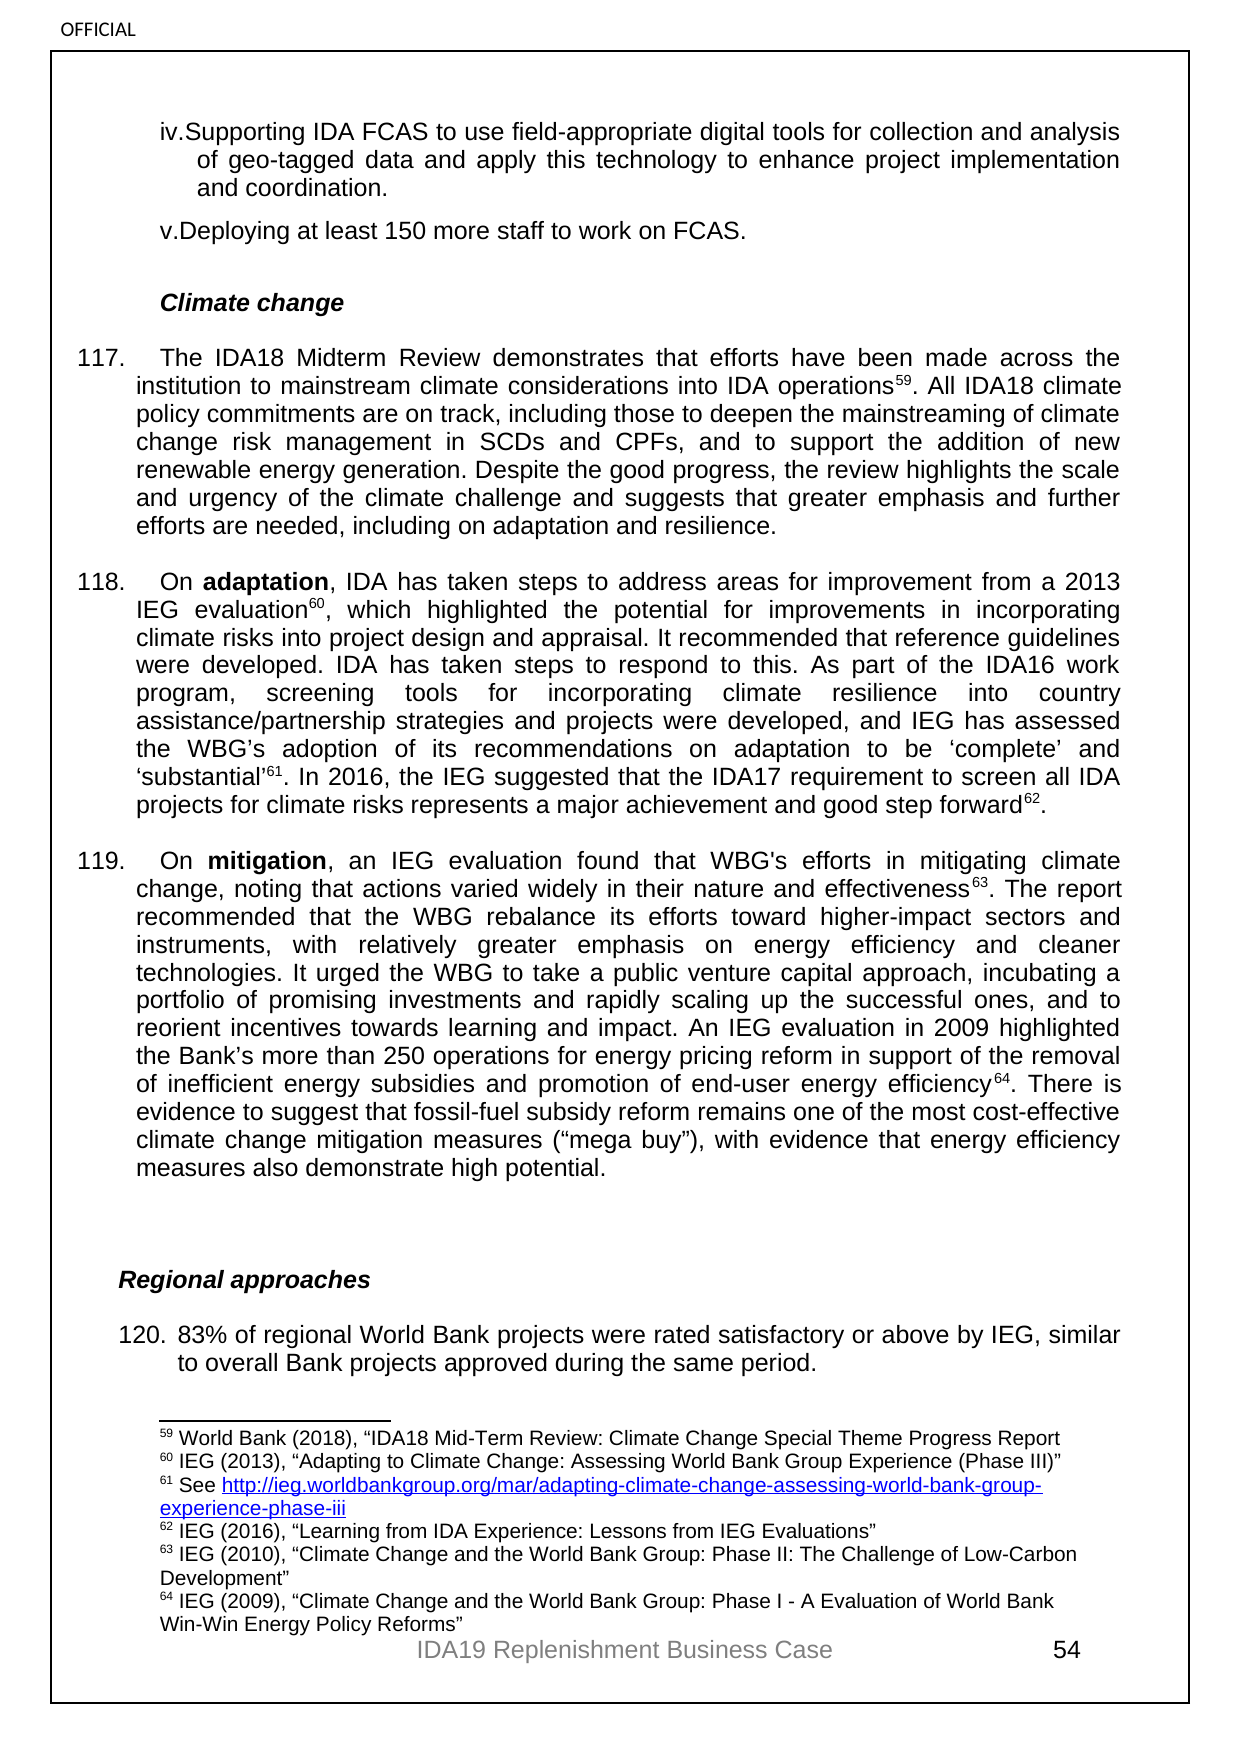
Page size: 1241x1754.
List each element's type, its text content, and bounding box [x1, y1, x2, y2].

list IEG (2016), “Learning from IDA Experience: Lessons from IEG Evaluations” [159, 1520, 1081, 1543]
list IEG (2013), “Adapting to Climate Change: Assessing World Bank Group Experience (Phase III)” [159, 1450, 1081, 1473]
list IEG (2010), “Climate Change and the World Bank Group: Phase II: The Challenge of Low-Carbon Development” [159, 1543, 1081, 1589]
list Regional approaches [118, 1265, 1081, 1293]
list World Bank (2018), “IDA18 Mid-Term Review: Climate Change Special Theme Progress Report [159, 1427, 1081, 1450]
list IEG (2009), “Climate Change and the World Bank Group: Phase I - A Evaluation of World Bank Win-Win Energy Policy Reforms” [159, 1589, 1081, 1636]
list On adaptation, IDA has taken steps to address areas for improvement from a 2013 IEG evaluation, which highlighted the potential for improvements in incorporating climate risks into project design and appraisal. It recommended that reference guidelines were developed. IDA has taken steps to respond to this. As part of the IDA16 work program, screening tools for incorporating climate resilience into country assistance/partnership strategies and projects were developed, and IEG has assessed the WBG’s adoption of its recommendations on adaptation to be ‘complete’ and ‘substantial’. In 2016, the IEG suggested that the IDA17 requirement to screen all IDA projects for climate risks represents a major achievement and good step forward. [77, 567, 1122, 819]
list 83% of regional World Bank projects were rated satisfactory or above by IEG, similar to overall Bank projects approved during the same period. [118, 1321, 1122, 1377]
list Supporting IDA FCAS to use field-appropriate digital tools for collection and analysis of geo-tagged data and apply this technology to enhance project implementation and coordination. [159, 118, 1122, 202]
list On mitigation, an IEG evaluation found that WBG's efforts in mitigating climate change, noting that actions varied widely in their nature and effectiveness. The report recommended that the WBG rebalance its efforts toward higher-impact sectors and instruments, with relatively greater emphasis on energy efficiency and cleaner technologies. It urged the WBG to take a public venture capital approach, incubating a portfolio of promising investments and rapidly scaling up the successful ones, and to reorient incentives towards learning and impact. An IEG evaluation in 2009 highlighted the Bank’s more than 250 operations for energy pricing reform in support of the removal of inefficient energy subsidies and promotion of end-user energy efficiency. There is evidence to suggest that fossil-fuel subsidy reform remains one of the most cost-effective climate change mitigation measures (“mega buy”), with evidence that energy efficiency measures also demonstrate high potential. [77, 847, 1122, 1182]
list See http://ieg.worldbankgroup.org/mar/adapting-climate-change-assessing-world-bank-group-experience-phase-iii [159, 1473, 1081, 1520]
list Climate change [159, 288, 1122, 316]
list Deploying at least 150 more staff to work on FCAS. [159, 217, 1122, 245]
list The IDA18 Midterm Review demonstrates that efforts have been made across the institution to mainstream climate considerations into IDA operations. All IDA18 climate policy commitments are on track, including those to deepen the mainstreaming of climate change risk management in SCDs and CPFs, and to support the addition of new renewable energy generation. Despite the good progress, the review highlights the scale and urgency of the climate challenge and suggests that greater emphasis and further efforts are needed, including on adaptation and resilience. [77, 344, 1122, 539]
